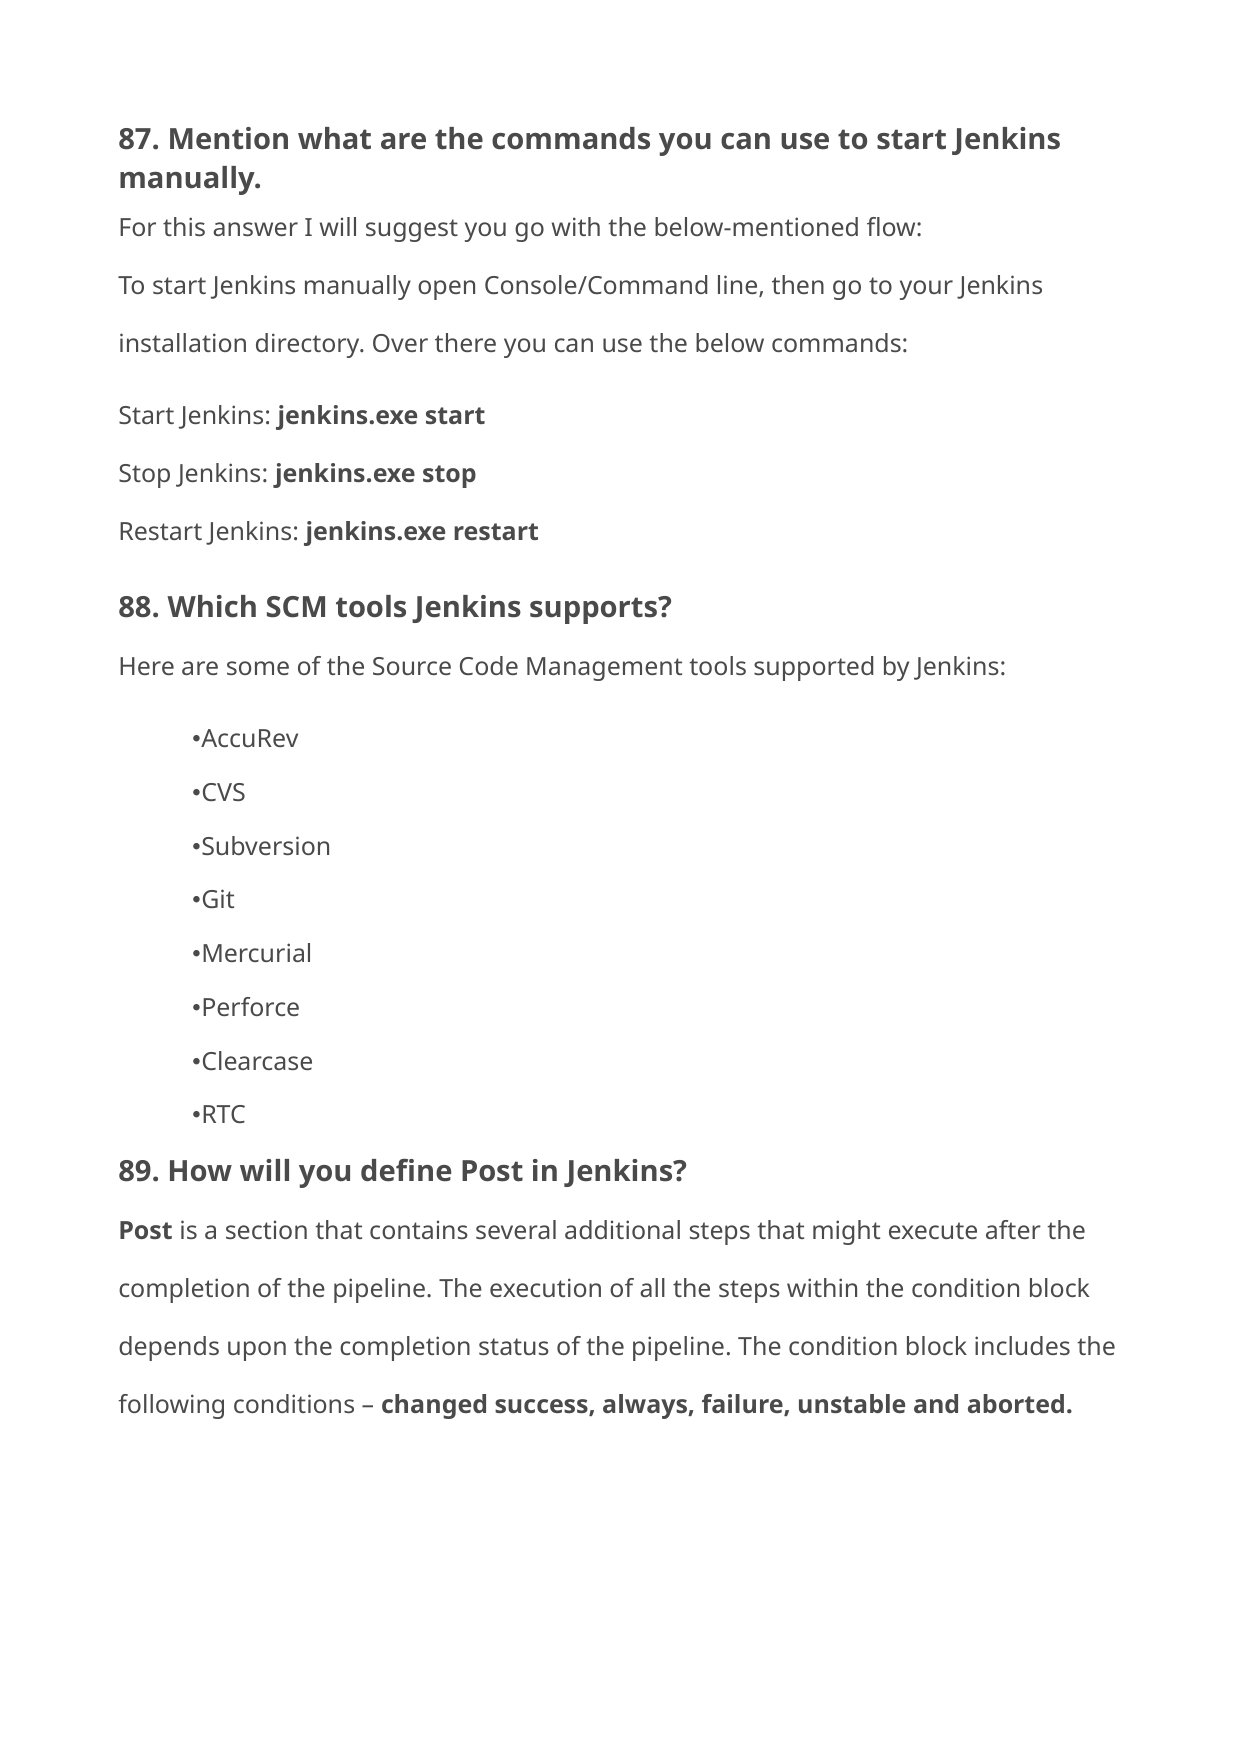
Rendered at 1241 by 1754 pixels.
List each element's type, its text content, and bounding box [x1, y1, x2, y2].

subtitle 87. Mention what are the commands you can use to start Jenkins manually. [118, 118, 1122, 197]
subtitle 89. How will you define Post in Jenkins? [118, 1151, 1122, 1190]
text For this answer I will suggest you go with the below-mentioned flow: To start Jenkins manually open Console/Command line, then go to your Jenkins installation directory. Over there you can use the below commands: [118, 210, 1122, 360]
text Post is a section that contains several additional steps that might execute after the completion of the pipeline. The execution of all the steps within the condition block depends upon the completion status of the pipeline. The condition block includes the following conditions – changed success, always, failure, unstable and aborted. [118, 1213, 1122, 1420]
list Subversion [118, 828, 1122, 862]
text Start Jenkins: jenkins.exe start Stop Jenkins: jenkins.exe stop Restart Jenkins: jenkins.exe restart [118, 398, 1122, 548]
text Here are some of the Source Code Management tools supported by Jenkins: [118, 648, 1122, 682]
list CVS [118, 774, 1122, 808]
subtitle 88. Which SCM tools Jenkins supports? [118, 586, 1122, 626]
list AccuRev [118, 721, 1122, 755]
list RTC [118, 1097, 1122, 1131]
list Clearcase [118, 1043, 1122, 1077]
list Git [118, 882, 1122, 916]
list Perforce [118, 989, 1122, 1023]
list Mercurial [118, 936, 1122, 970]
